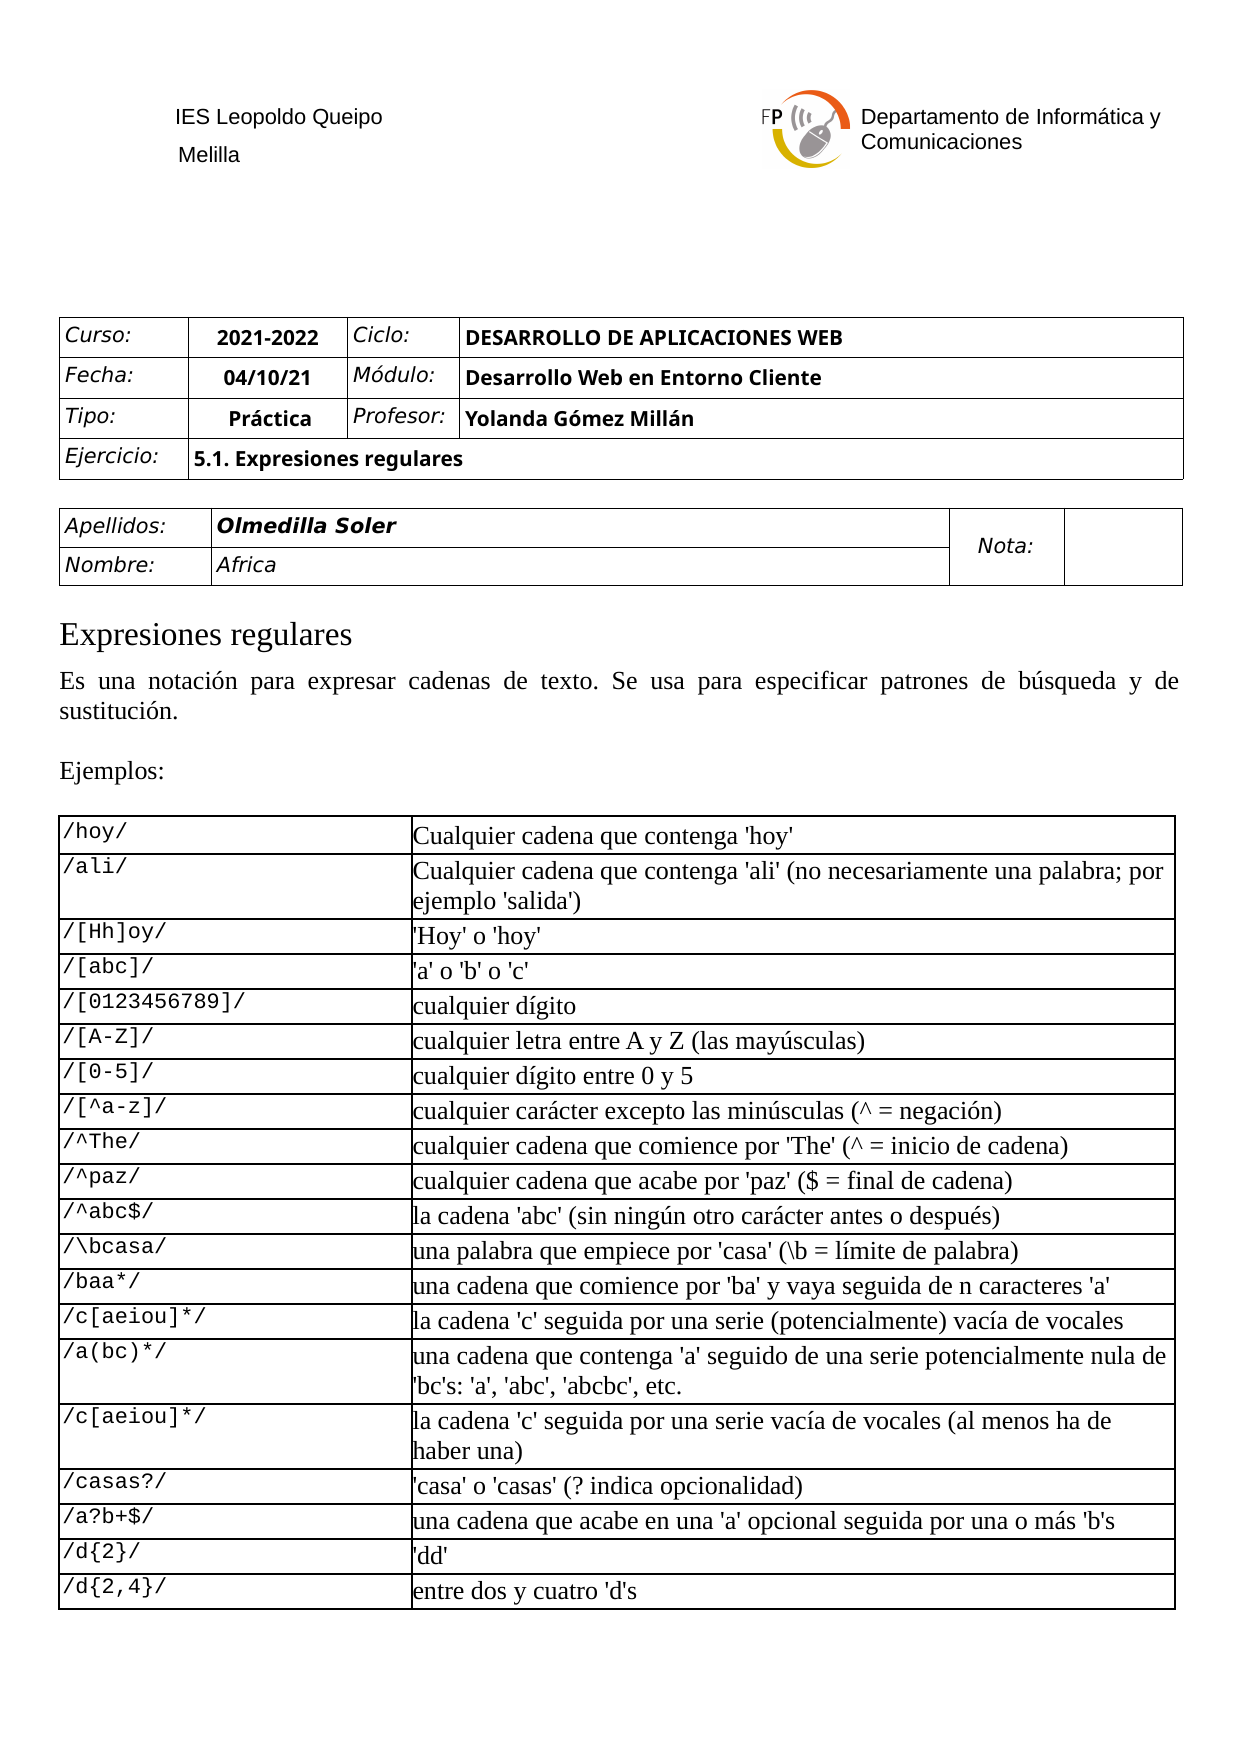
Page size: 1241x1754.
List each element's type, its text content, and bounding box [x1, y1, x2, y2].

table_cell 04/10/21 [189, 358, 347, 398]
text Ejemplos: [59, 755, 1181, 785]
table_cell cualquier cadena que acabe por 'paz' ($ = final de cadena) [413, 1165, 1174, 1198]
table_cell cualquier dígito entre 0 y 5 [413, 1060, 1174, 1093]
table_cell Fecha: [60, 358, 188, 398]
table_cell Yolanda Gómez Millán [460, 399, 1183, 438]
table_cell /[A-Z]/ [60, 1025, 411, 1058]
table_cell 'Hoy' o 'hoy' [413, 920, 1174, 953]
table_cell cualquier dígito [413, 990, 1174, 1023]
table_cell 5.1. Expresiones regulares [189, 439, 1183, 478]
table_cell Desarrollo Web en Entorno Cliente [460, 358, 1183, 398]
table_cell una cadena que comience por 'ba' y vaya seguida de n caracteres 'a' [413, 1270, 1174, 1303]
table_cell Ejercicio: [60, 439, 188, 478]
table_cell /c[aeiou]*/ [60, 1305, 411, 1338]
table_cell una cadena que contenga 'a' seguido de una serie potencialmente nula de 'bc's: 'a', 'abc', 'abcbc', etc. [413, 1340, 1174, 1403]
table_cell /[0123456789]/ [60, 990, 411, 1023]
table_header DESARROLLO DE APLICACIONES WEB [460, 318, 1183, 357]
table_header Cualquier cadena que contenga 'hoy' [413, 817, 1174, 853]
table_header Apellidos: [60, 509, 211, 546]
table_cell /^abc$/ [60, 1200, 411, 1233]
table_cell /ali/ [60, 855, 411, 918]
table_cell /casas?/ [60, 1470, 411, 1503]
table_cell 'dd' [413, 1540, 1174, 1573]
table_cell /d{2,4}/ [60, 1575, 411, 1608]
table_cell Cualquier cadena que contenga 'ali' (no necesariamente una palabra; por ejemplo 'salida') [413, 855, 1174, 918]
table_cell entre dos y cuatro 'd's [413, 1575, 1174, 1608]
table_cell /[Hh]oy/ [60, 920, 411, 953]
text Es una notación para expresar cadenas de texto. Se usa para especificar patrones de búsqueda y de sustitución. [59, 665, 1181, 725]
table_cell una palabra que empiece por 'casa' (\b = límite de palabra) [413, 1235, 1174, 1268]
table_cell /\bcasa/ [60, 1235, 411, 1268]
table_cell Africa [212, 548, 949, 585]
table_cell /c[aeiou]*/ [60, 1405, 411, 1468]
table_cell 'casa' o 'casas' (? indica opcionalidad) [413, 1470, 1174, 1503]
table_cell /a?b+$/ [60, 1505, 411, 1538]
table_cell cualquier letra entre A y Z (las mayúsculas) [413, 1025, 1174, 1058]
table_cell /d{2}/ [60, 1540, 411, 1573]
table_cell la cadena 'c' seguida por una serie (potencialmente) vacía de vocales [413, 1305, 1174, 1338]
table_header Nota: [950, 509, 1064, 585]
table_cell /[0-5]/ [60, 1060, 411, 1093]
table_cell /^The/ [60, 1130, 411, 1163]
table_cell /[^a-z]/ [60, 1095, 411, 1128]
table_header Olmedilla Soler [212, 509, 949, 546]
table_cell una cadena que acabe en una 'a' opcional seguida por una o más 'b's [413, 1505, 1174, 1538]
table_cell /[abc]/ [60, 955, 411, 988]
table_header Ciclo: [348, 318, 459, 357]
table_cell 'a' o 'b' o 'c' [413, 955, 1174, 988]
table_cell /^paz/ [60, 1165, 411, 1198]
table_cell Práctica [189, 399, 347, 438]
table_cell Tipo: [60, 399, 188, 438]
table_header [1065, 509, 1182, 585]
table_cell cualquier cadena que comience por 'The' (^ = inicio de cadena) [413, 1130, 1174, 1163]
table_cell cualquier carácter excepto las minúsculas (^ = negación) [413, 1095, 1174, 1128]
table_header /hoy/ [60, 817, 411, 853]
table_cell la cadena 'abc' (sin ningún otro carácter antes o después) [413, 1200, 1174, 1233]
text Expresiones regulares [59, 614, 1181, 653]
table_header Curso: [60, 318, 188, 357]
table_cell la cadena 'c' seguida por una serie vacía de vocales (al menos ha de haber una) [413, 1405, 1174, 1468]
table_header 2021-2022 [189, 318, 347, 357]
table_cell Nombre: [60, 548, 211, 585]
table_cell Módulo: [348, 358, 459, 398]
table_cell Profesor: [348, 399, 459, 438]
table_cell /a(bc)*/ [60, 1340, 411, 1403]
table_cell /baa*/ [60, 1270, 411, 1303]
